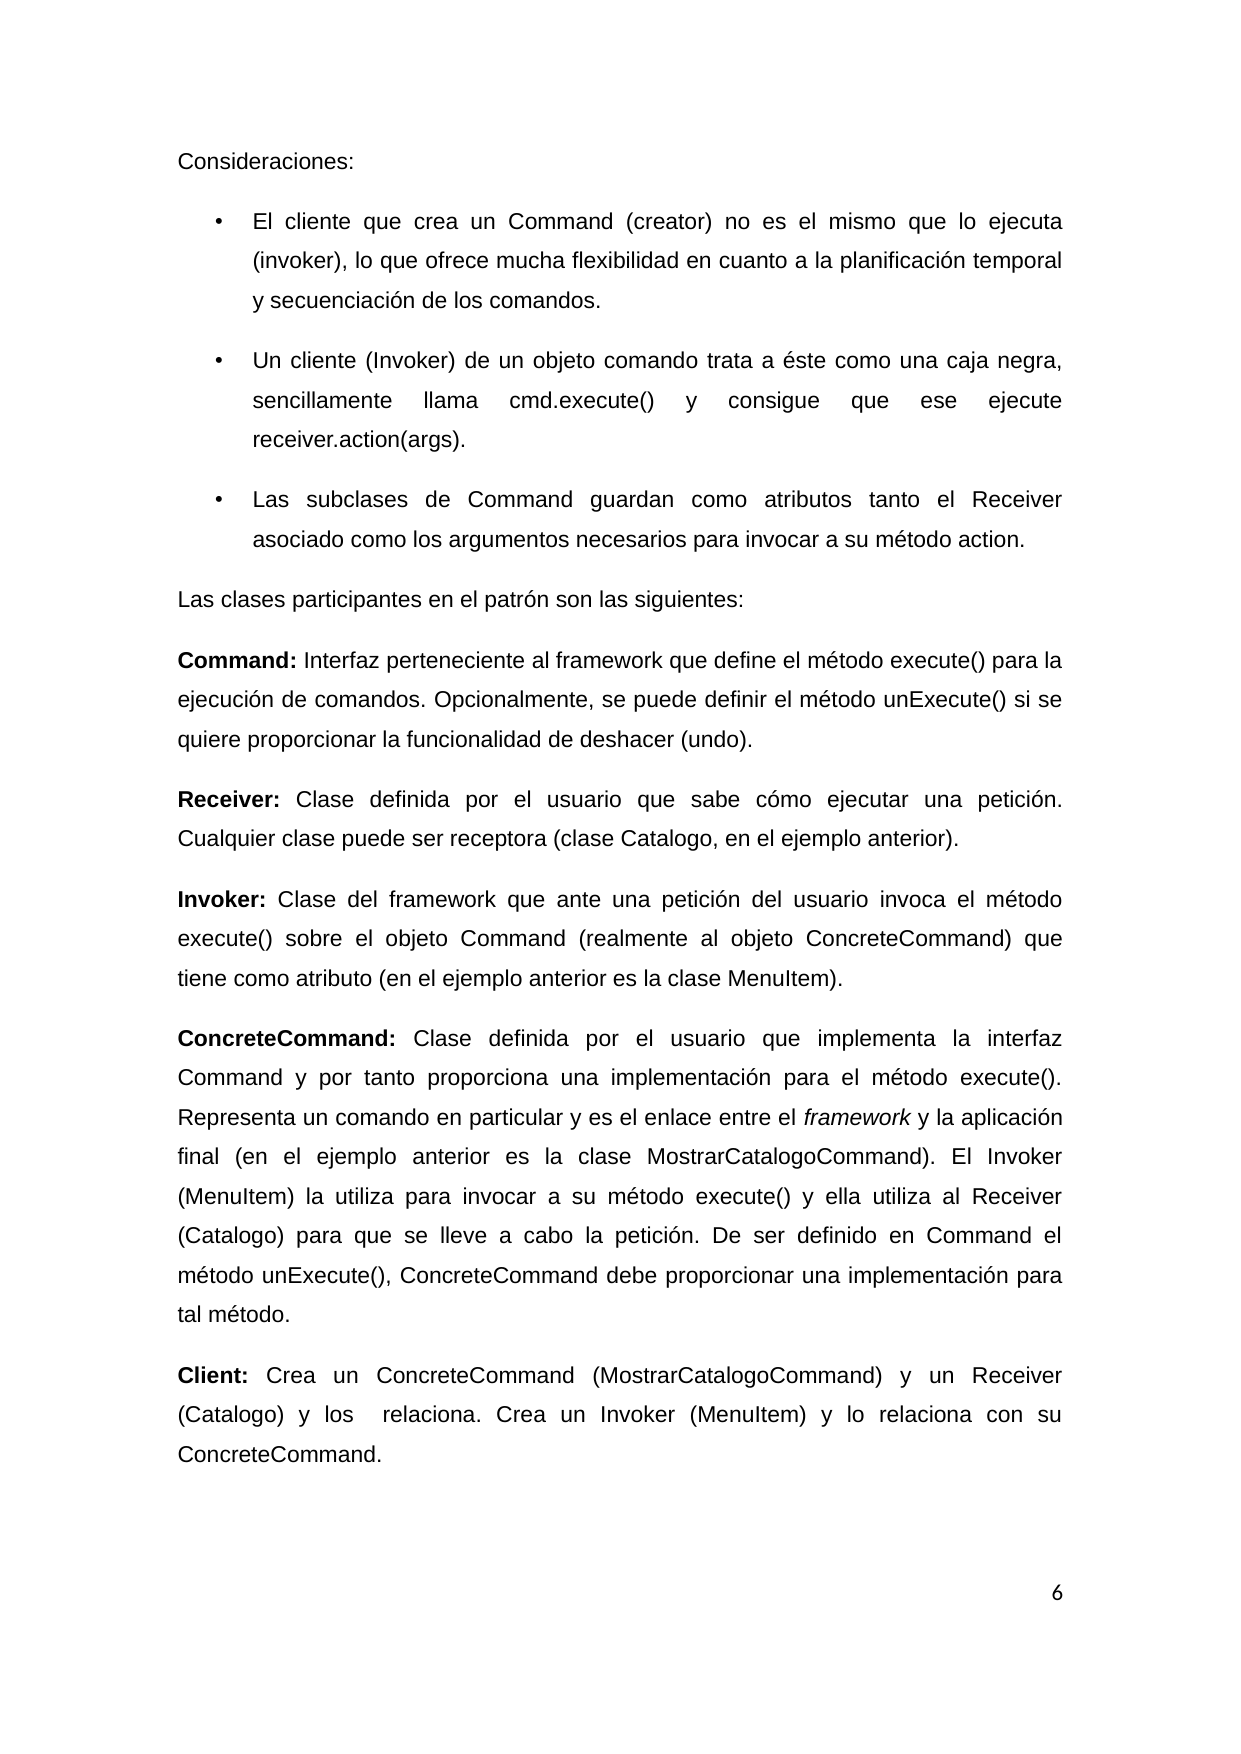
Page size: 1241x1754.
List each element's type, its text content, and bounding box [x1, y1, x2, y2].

list Un cliente (Invoker) de un objeto comando trata a éste como una caja negra, sencillamente llama cmd.execute() y consigue que ese ejecute receiver.action(args). [215, 347, 1063, 452]
text Las clases participantes en el patrón son las siguientes: [177, 586, 1063, 613]
list El cliente que crea un Command (creator) no es el mismo que lo ejecuta (invoker), lo que ofrece mucha flexibilidad en cuanto a la planificación temporal y secuenciación de los comandos. [215, 208, 1063, 313]
text Client: Crea un ConcreteCommand (MostrarCatalogoCommand) y un Receiver (Catalogo) y los relaciona. Crea un Invoker (MenuItem) y lo relaciona con su ConcreteCommand. [177, 1362, 1063, 1467]
text ConcreteCommand: Clase definida por el usuario que implementa la interfaz Command y por tanto proporciona una implementación para el método execute(). Representa un comando en particular y es el enlace entre el framework y la aplicación final (en el ejemplo anterior es la clase MostrarCatalogoCommand). El Invoker (MenuItem) la utiliza para invocar a su método execute() y ella utiliza al Receiver (Catalogo) para que se lleve a cabo la petición. De ser definido en Command el método unExecute(), ConcreteCommand debe proporcionar una implementación para tal método. [177, 1025, 1063, 1328]
text Command: Interfaz perteneciente al framework que define el método execute() para la ejecución de comandos. Opcionalmente, se puede definir el método unExecute() si se quiere proporcionar la funcionalidad de deshacer (undo). [177, 647, 1063, 752]
text Consideraciones: [177, 148, 1063, 174]
text Receiver: Clase definida por el usuario que sabe cómo ejecutar una petición. Cualquier clase puede ser receptora (clase Catalogo, en el ejemplo anterior). [177, 786, 1063, 852]
text Invoker: Clase del framework que ante una petición del usuario invoca el método execute() sobre el objeto Command (realmente al objeto ConcreteCommand) que tiene como atributo (en el ejemplo anterior es la clase MenuItem). [177, 886, 1063, 991]
list Las subclases de Command guardan como atributos tanto el Receiver asociado como los argumentos necesarios para invocar a su método action. [215, 486, 1063, 552]
